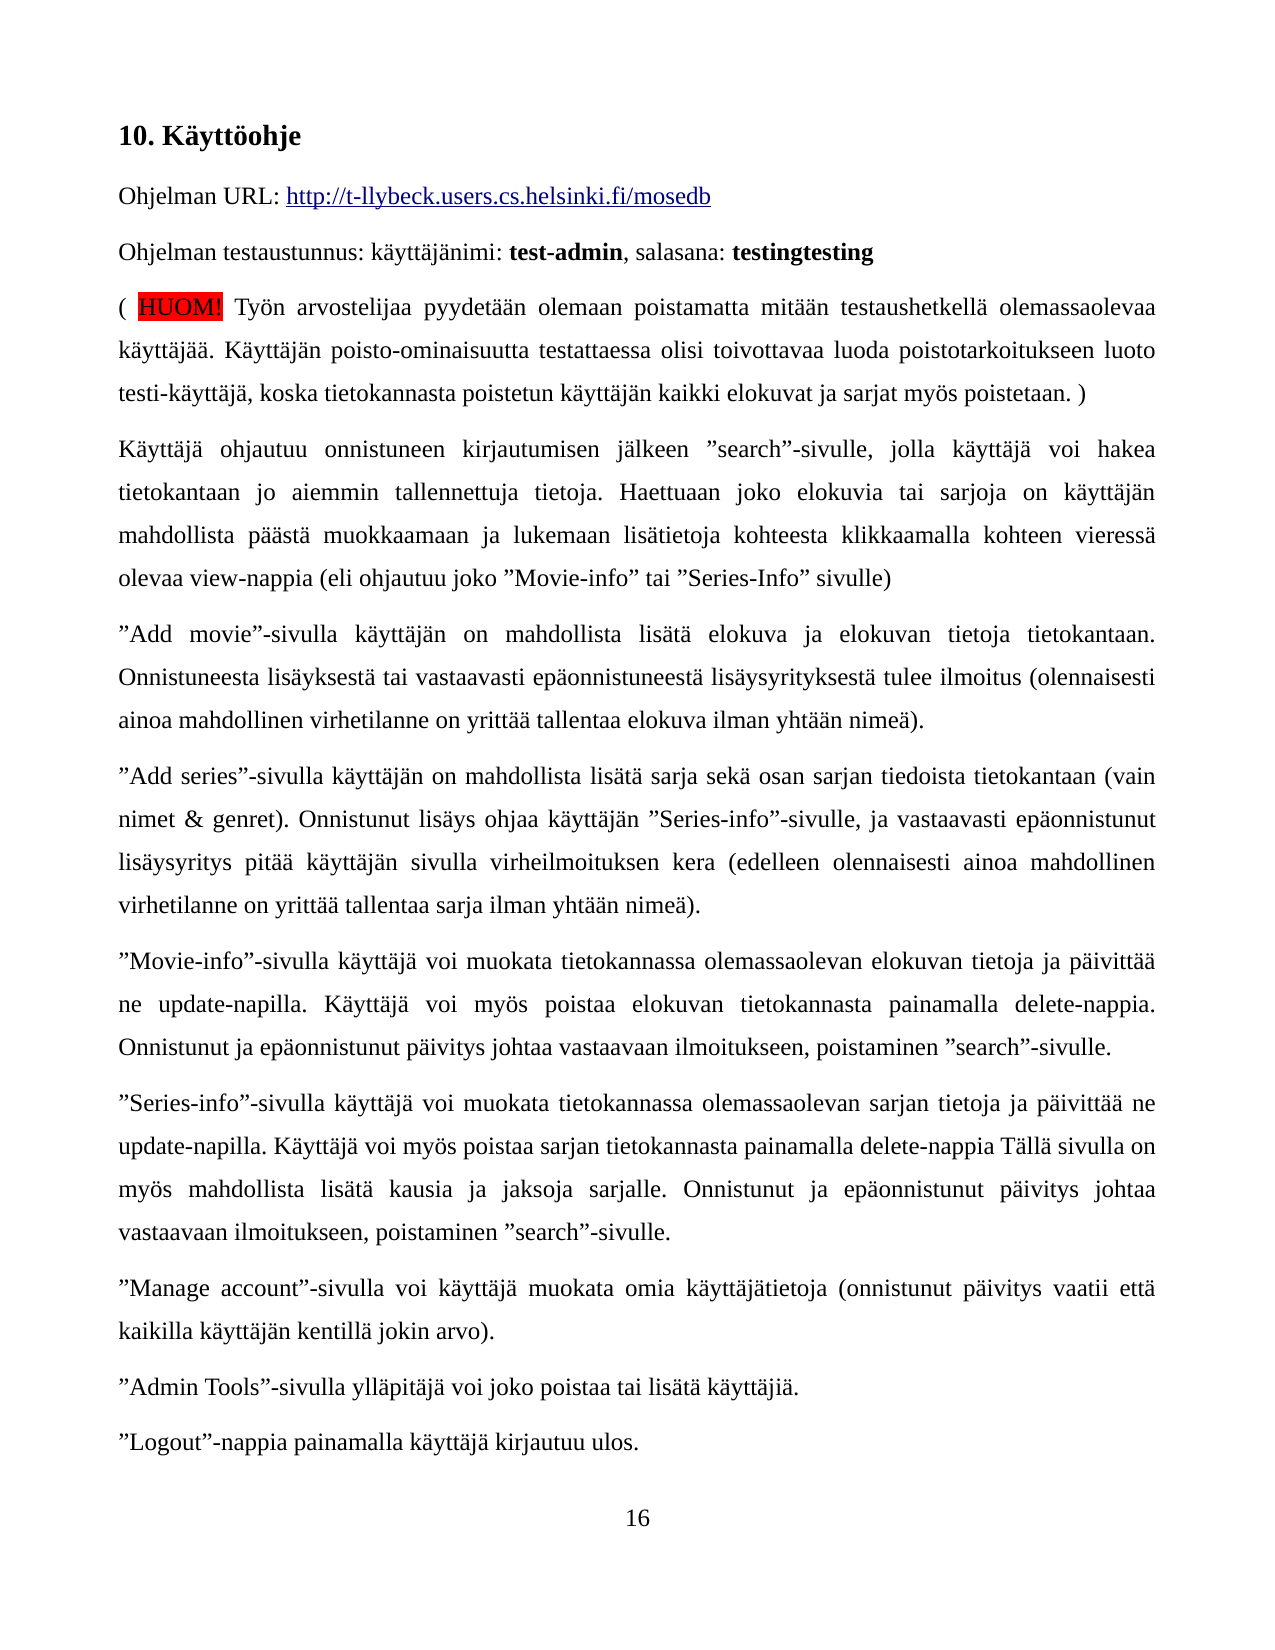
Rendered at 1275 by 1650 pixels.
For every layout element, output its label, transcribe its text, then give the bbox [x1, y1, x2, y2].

text ”Admin Tools”-sivulla ylläpitäjä voi joko poistaa tai lisätä käyttäjiä. [118, 1372, 1157, 1400]
text ”Movie-info”-sivulla käyttäjä voi muokata tietokannassa olemassaolevan elokuvan tietoja ja päivittää ne update-napilla. Käyttäjä voi myös poistaa elokuvan tietokannasta painamalla delete-nappia. Onnistunut ja epäonnistunut päivitys johtaa vastaavaan ilmoitukseen, poistaminen ”search”-sivulle. [118, 946, 1157, 1061]
text ( HUOM! Työn arvostelijaa pyydetään olemaan poistamatta mitään testaushetkellä olemassaolevaa käyttäjää. Käyttäjän poisto-ominaisuutta testattaessa olisi toivottavaa luoda poistotarkoitukseen luoto testi-käyttäjä, koska tietokannasta poistetun käyttäjän kaikki elokuvat ja sarjat myös poistetaan. ) [118, 292, 1157, 407]
text ”Series-info”-sivulla käyttäjä voi muokata tietokannassa olemassaolevan sarjan tietoja ja päivittää ne update-napilla. Käyttäjä voi myös poistaa sarjan tietokannasta painamalla delete-nappia Tällä sivulla on myös mahdollista lisätä kausia ja jaksoja sarjalle. Onnistunut ja epäonnistunut päivitys johtaa vastaavaan ilmoitukseen, poistaminen ”search”-sivulle. [118, 1088, 1157, 1246]
text Ohjelman testaustunnus: käyttäjänimi: test-admin, salasana: testingtesting [118, 237, 1157, 265]
text ”Add movie”-sivulla käyttäjän on mahdollista lisätä elokuva ja elokuvan tietoja tietokantaan. Onnistuneesta lisäyksestä tai vastaavasti epäonnistuneestä lisäysyrityksestä tulee ilmoitus (olennaisesti ainoa mahdollinen virhetilanne on yrittää tallentaa elokuva ilman yhtään nimeä). [118, 619, 1157, 734]
text Ohjelman URL: http://t-llybeck.users.cs.helsinki.fi/mosedb [118, 181, 1157, 210]
text ”Add series”-sivulla käyttäjän on mahdollista lisätä sarja sekä osan sarjan tiedoista tietokantaan (vain nimet & genret). Onnistunut lisäys ohjaa käyttäjän ”Series-info”-sivulle, ja vastaavasti epäonnistunut lisäysyritys pitää käyttäjän sivulla virheilmoituksen kera (edelleen olennaisesti ainoa mahdollinen virhetilanne on yrittää tallentaa sarja ilman yhtään nimeä). [118, 761, 1157, 919]
text Käyttäjä ohjautuu onnistuneen kirjautumisen jälkeen ”search”-sivulle, jolla käyttäjä voi hakea tietokantaan jo aiemmin tallennettuja tietoja. Haettuaan joko elokuvia tai sarjoja on käyttäjän mahdollista päästä muokkaamaan ja lukemaan lisätietoja kohteesta klikkaamalla kohteen vieressä olevaa view-nappia (eli ohjautuu joko ”Movie-info” tai ”Series-Info” sivulle) [118, 434, 1157, 592]
text 10. Käyttöohje [118, 118, 1157, 152]
text ”Logout”-nappia painamalla käyttäjä kirjautuu ulos. [118, 1427, 1157, 1456]
text ”Manage account”-sivulla voi käyttäjä muokata omia käyttäjätietoja (onnistunut päivitys vaatii että kaikilla käyttäjän kentillä jokin arvo). [118, 1273, 1157, 1345]
